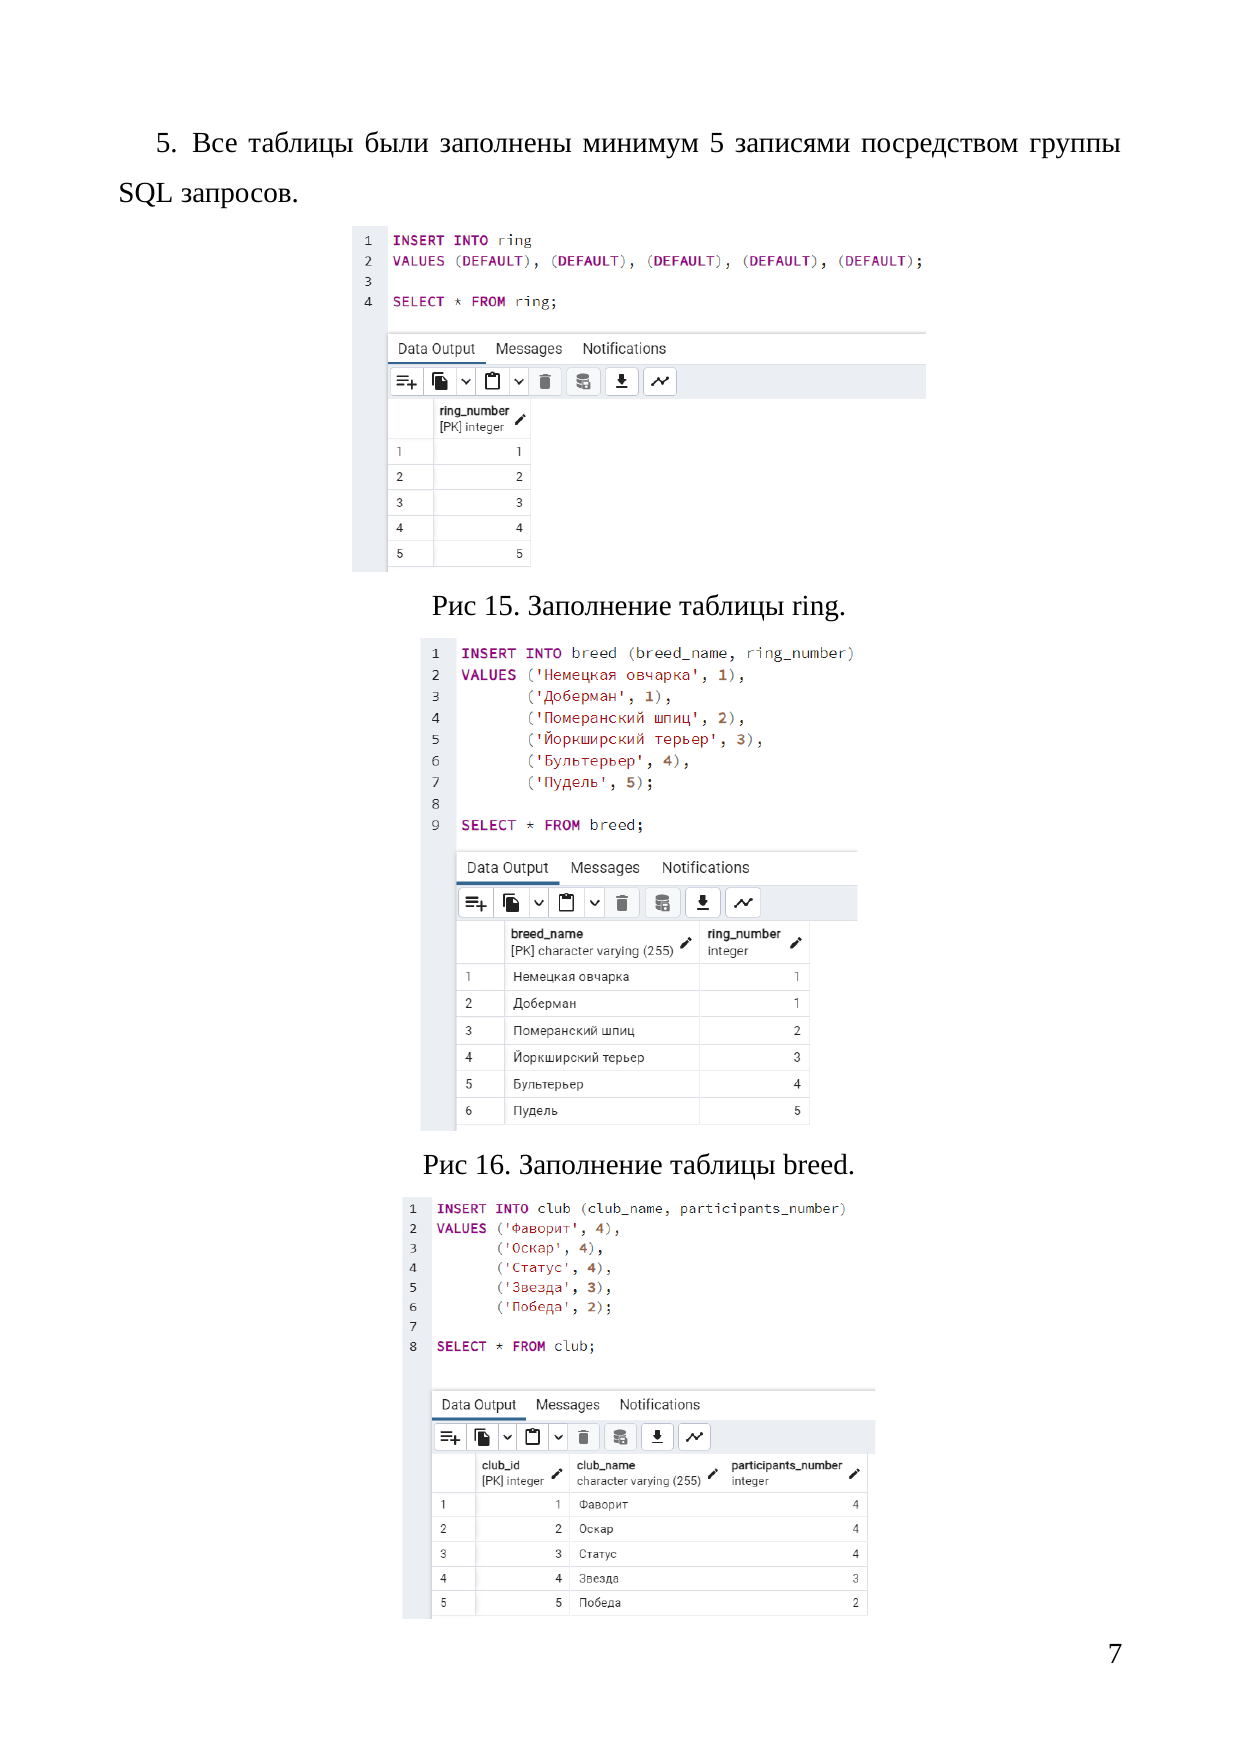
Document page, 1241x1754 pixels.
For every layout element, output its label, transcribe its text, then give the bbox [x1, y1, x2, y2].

text Рис 16. Заполнение таблицы breed. [156, 1147, 1122, 1181]
list Все таблицы были заполнены минимум 5 записями посредством группы SQL запросов. [118, 125, 1122, 209]
text Рис 15. Заполнение таблицы ring. [156, 588, 1122, 622]
